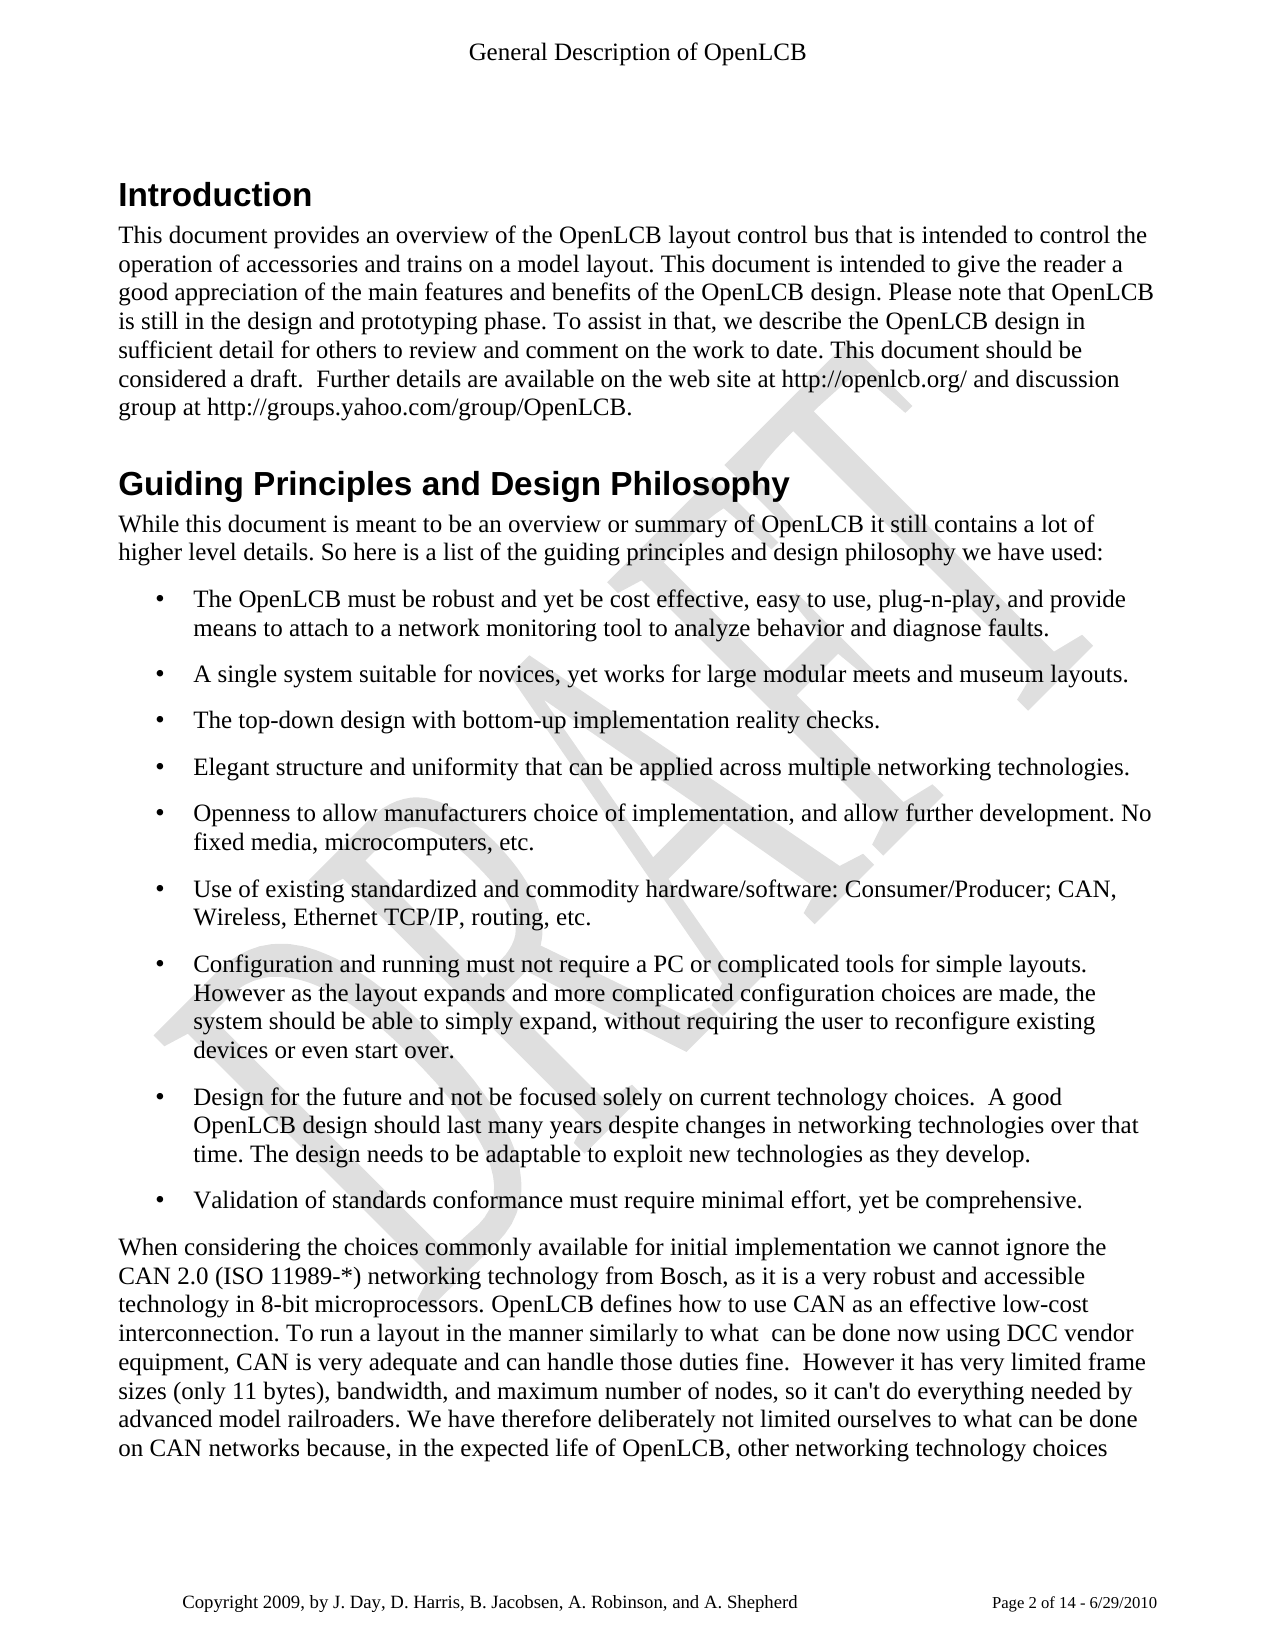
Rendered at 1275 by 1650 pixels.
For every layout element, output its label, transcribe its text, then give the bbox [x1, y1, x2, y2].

list Elegant structure and uniformity that can be applied across multiple networking technologies. [855, 752, 1157, 781]
list The top-down design with bottom-up implementation reality checks. [156, 706, 549, 734]
list A single system suitable for novices, yet works for large modular meets and museum layouts. [156, 659, 524, 688]
list Configuration and running must not require a PC or complicated tools for simple layouts. However as the layout expands and more complicated configuration choices are made, the system should be able to simply expand, without requiring the user to reconfigure existing devices or even start over. [316, 949, 527, 1064]
list Elegant structure and uniformity that can be applied across multiple networking technologies. [581, 752, 660, 781]
list Elegant structure and uniformity that can be applied across multiple networking technologies. [674, 752, 841, 781]
list Openness to allow manufacturers choice of implementation, and allow further development. No fixed media, microcomputers, etc. [431, 798, 633, 856]
list The top-down design with bottom-up implementation reality checks. [606, 706, 794, 734]
list Validation of standards conformance must require minimal effort, yet be comprehensive. [517, 1186, 1157, 1214]
list Use of existing standardized and commodity hardware/software: Consumer/Producer; CAN, Wireless, Ethernet TCP/IP, routing, etc. [523, 874, 685, 931]
list Use of existing standardized and commodity hardware/software: Consumer/Producer; CAN, Wireless, Ethernet TCP/IP, routing, etc. [670, 874, 1157, 931]
list Configuration and running must not require a PC or complicated tools for simple layouts. However as the layout expands and more complicated configuration choices are made, the system should be able to simply expand, without requiring the user to reconfigure existing devices or even start over. [503, 949, 1157, 1064]
list Validation of standards conformance must require minimal effort, yet be comprehensive. [382, 1186, 494, 1214]
subtitle Guiding Principles and Design Philosophy [118, 464, 735, 502]
list A single system suitable for novices, yet works for large modular meets and museum layouts. [1052, 659, 1157, 688]
text When considering the choices commonly available for initial implementation we cannot ignore the CAN 2.0 (ISO 11989-*) networking technology from Bosch, as it is a very robust and accessible technology in 8-bit microprocessors. OpenLCB defines how to use CAN as an effective low-cost interconnection. To run a layout in the manner similarly to what can be done now using DCC vendor equipment, CAN is very adequate and can handle those duties fine. However it has very limited frame sizes (only 11 bytes), bandwidth, and maximum number of nodes, so it can't do everything needed by advanced model railroaders. We have therefore deliberately not limited ourselves to what can be done on CAN networks because, in the expected life of OpenLCB, other networking technology choices [118, 1232, 1157, 1462]
list Use of existing standardized and commodity hardware/software: Consumer/Producer; CAN, Wireless, Ethernet TCP/IP, routing, etc. [380, 874, 515, 931]
list Configuration and running must not require a PC or complicated tools for simple layouts. However as the layout expands and more complicated configuration choices are made, the system should be able to simply expand, without requiring the user to reconfigure existing devices or even start over. [211, 977, 417, 1064]
list A single system suitable for novices, yet works for large modular meets and museum layouts. [537, 659, 748, 688]
list Use of existing standardized and commodity hardware/software: Consumer/Producer; CAN, Wireless, Ethernet TCP/IP, routing, etc. [156, 874, 394, 931]
list Configuration and running must not require a PC or complicated tools for simple layouts. However as the layout expands and more complicated configuration choices are made, the system should be able to simply expand, without requiring the user to reconfigure existing devices or even start over. [156, 949, 248, 1031]
list Design for the future and not be focused solely on current technology choices. A good OpenLCB design should last many years despite changes in networking technologies over that time. The design needs to be adaptable to exploit new technologies as they develop. [278, 1082, 490, 1168]
text While this document is meant to be an overview or summary of OpenLCB it still contains a lot of higher level details. So here is a list of the guiding principles and design philosophy we have used: [913, 509, 1157, 566]
list Openness to allow manufacturers choice of implementation, and allow further development. No fixed media, microcomputers, etc. [884, 798, 1157, 856]
text While this document is meant to be an overview or summary of OpenLCB it still contains a lot of higher level details. So here is a list of the guiding principles and design philosophy we have used: [665, 509, 927, 566]
list Openness to allow manufacturers choice of implementation, and allow further development. No fixed media, microcomputers, etc. [613, 798, 701, 856]
list The OpenLCB must be robust and yet be cost effective, easy to use, plug-n-play, and provide means to attach to a network monitoring tool to analyze behavior and diagnose faults. [988, 584, 1157, 641]
subtitle Introduction [118, 175, 1157, 214]
list A single system suitable for novices, yet works for large modular meets and museum layouts. [805, 659, 1031, 688]
list The OpenLCB must be robust and yet be cost effective, easy to use, plug-n-play, and provide means to attach to a network monitoring tool to analyze behavior and diagnose faults. [687, 584, 1002, 641]
list Openness to allow manufacturers choice of implementation, and allow further development. No fixed media, microcomputers, etc. [156, 798, 403, 856]
list The top-down design with bottom-up implementation reality checks. [809, 706, 1157, 734]
list Openness to allow manufacturers choice of implementation, and allow further development. No fixed media, microcomputers, etc. [742, 798, 882, 856]
list Openness to allow manufacturers choice of implementation, and allow further development. No fixed media, microcomputers, etc. [371, 828, 465, 856]
subtitle Guiding Principles and Design Philosophy [868, 464, 1157, 502]
list Design for the future and not be focused solely on current technology choices. A good OpenLCB design should last many years despite changes in networking technologies over that time. The design needs to be adaptable to exploit new technologies as they develop. [476, 1082, 1157, 1168]
list The OpenLCB must be robust and yet be cost effective, easy to use, plug-n-play, and provide means to attach to a network monitoring tool to analyze behavior and diagnose faults. [156, 584, 701, 641]
text While this document is meant to be an overview or summary of OpenLCB it still contains a lot of higher level details. So here is a list of the guiding principles and design philosophy we have used: [118, 509, 679, 566]
subtitle Guiding Principles and Design Philosophy [758, 464, 863, 502]
list Elegant structure and uniformity that can be applied across multiple networking technologies. [156, 752, 581, 781]
list Design for the future and not be focused solely on current technology choices. A good OpenLCB design should last many years despite changes in networking technologies over that time. The design needs to be adaptable to exploit new technologies as they develop. [156, 1082, 321, 1168]
text This document provides an overview of the OpenLCB layout control bus that is intended to control the operation of accessories and trains on a model layout. This document is intended to give the reader a good appreciation of the main features and benefits of the OpenLCB design. Please note that OpenLCB is still in the design and prototyping phase. To assist in that, we describe the OpenLCB design in sufficient detail for others to review and comment on the work to date. This document should be considered a draft. Further details are available on the web site at http://openlcb.org/ and discussion group at http://groups.yahoo.com/group/OpenLCB. [118, 220, 1157, 421]
list Validation of standards conformance must require minimal effort, yet be comprehensive. [156, 1186, 367, 1214]
